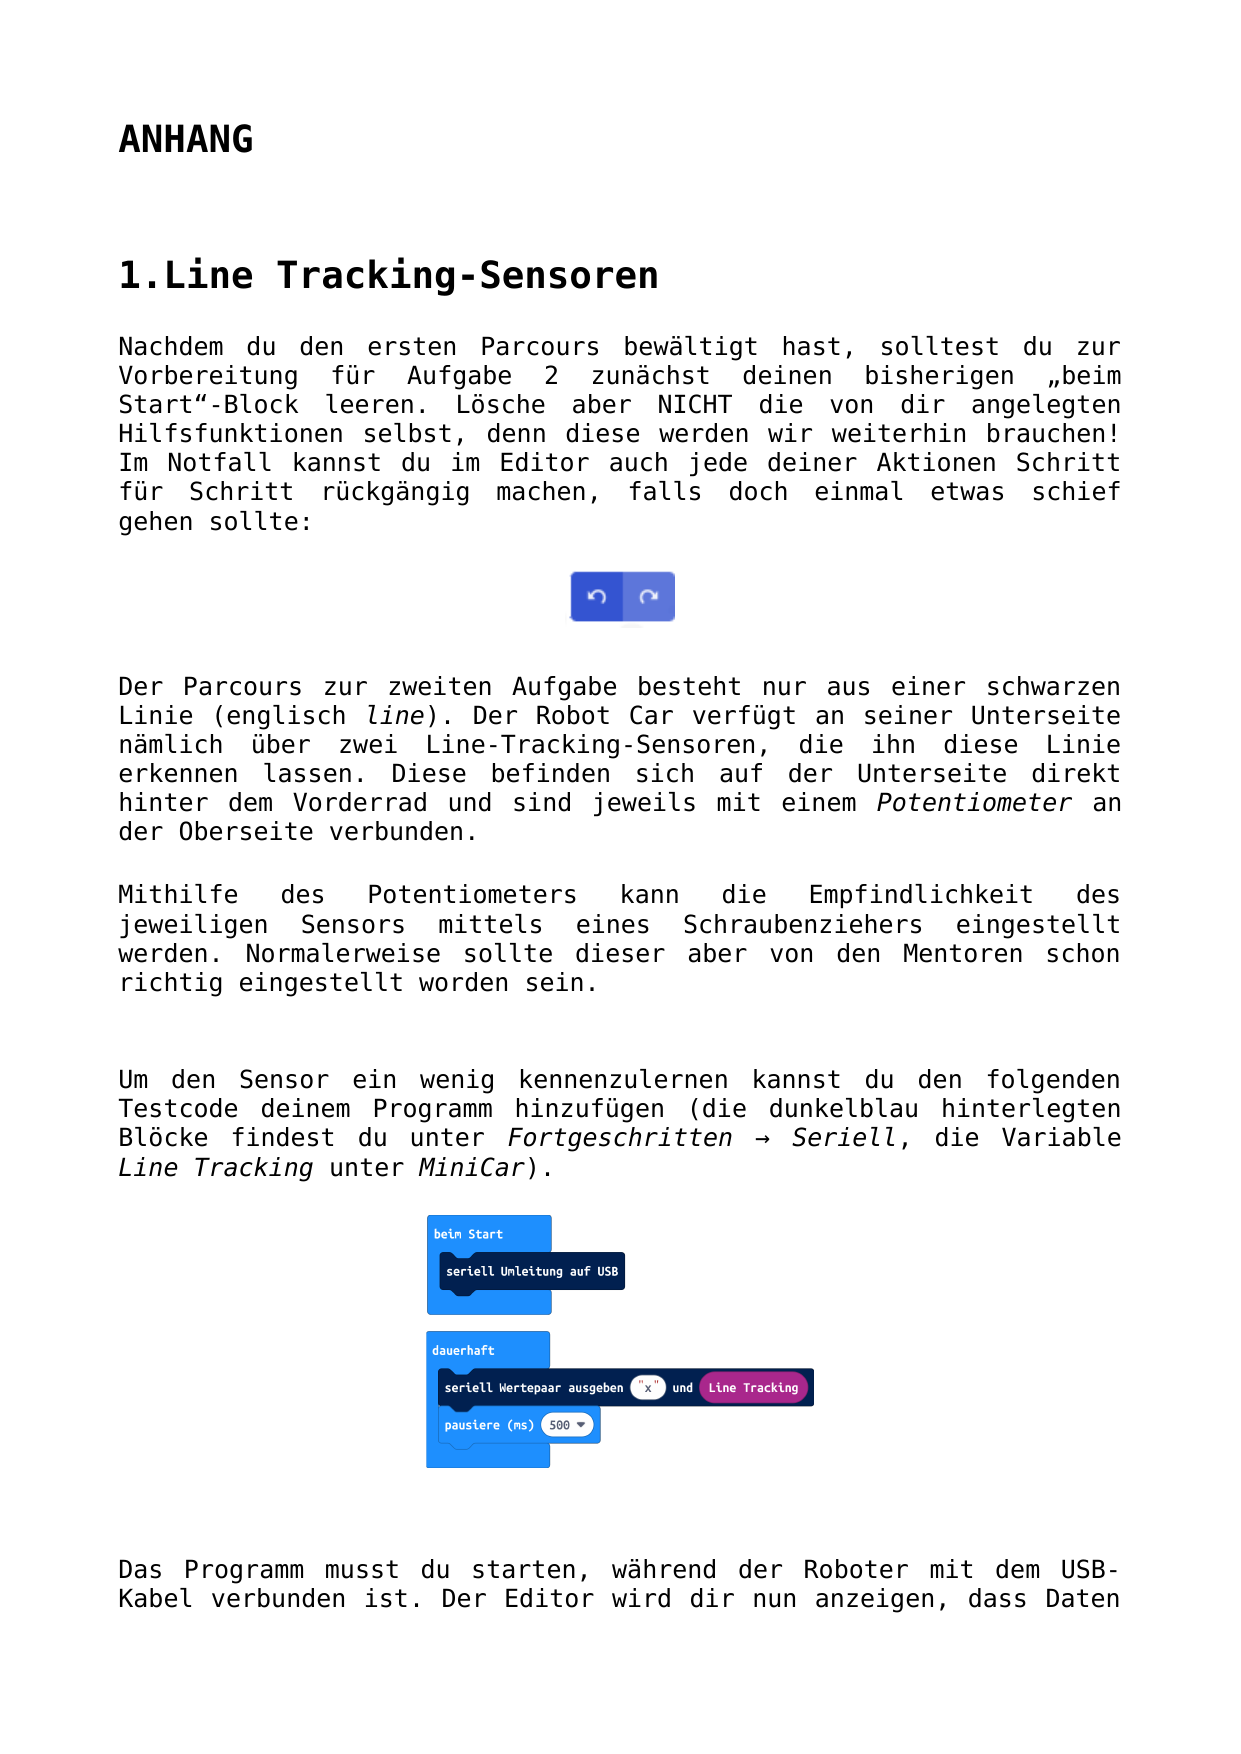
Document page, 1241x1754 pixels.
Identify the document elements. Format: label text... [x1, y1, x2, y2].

picture [565, 569, 675, 628]
text Um den Sensor ein wenig kennenzulernen kannst du den folgenden Testcode deinem Programm hinzufügen (die dunkelblau hinterlegten Blöcke findest du unter Fortgeschritten → Seriell, die Variable Line Tracking unter MiniCar). [118, 1065, 1122, 1182]
picture [426, 1215, 814, 1468]
text ANHANG [118, 118, 1122, 162]
text Der Parcours zur zweiten Aufgabe besteht nur aus einer schwarzen Linie (englisch line). Der Robot Car verfügt an seiner Unterseite nämlich über zwei Line-Tracking-Sensoren, die ihn diese Linie erkennen lassen. Diese befinden sich auf der Unterseite direkt hinter dem Vorderrad und sind jeweils mit einem Potentiometer an der Oberseite verbunden. [118, 672, 1122, 847]
text 1.Line Tracking-Sensoren [118, 254, 1122, 298]
text Nachdem du den ersten Parcours bewältigt hast, solltest du zur Vorbereitung für Aufgabe 2 zunächst deinen bisherigen „beim Start“-Block leeren. Lösche aber NICHT die von dir angelegten Hilfsfunktionen selbst, denn diese werden wir weiterhin brauchen! Im Notfall kannst du im Editor auch jede deiner Aktionen Schritt für Schritt rückgängig machen, falls doch einmal etwas schief gehen sollte: [118, 332, 1122, 536]
text Mithilfe des Potentiometers kann die Empfindlichkeit des jeweiligen Sensors mittels eines Schraubenziehers eingestellt werden. Normalerweise sollte dieser aber von den Mentoren schon richtig eingestellt worden sein. [118, 881, 1122, 997]
text Das Programm musst du starten, während der Roboter mit dem USB-Kabel verbunden ist. Der Editor wird dir nun anzeigen, dass Daten [118, 1555, 1122, 1614]
